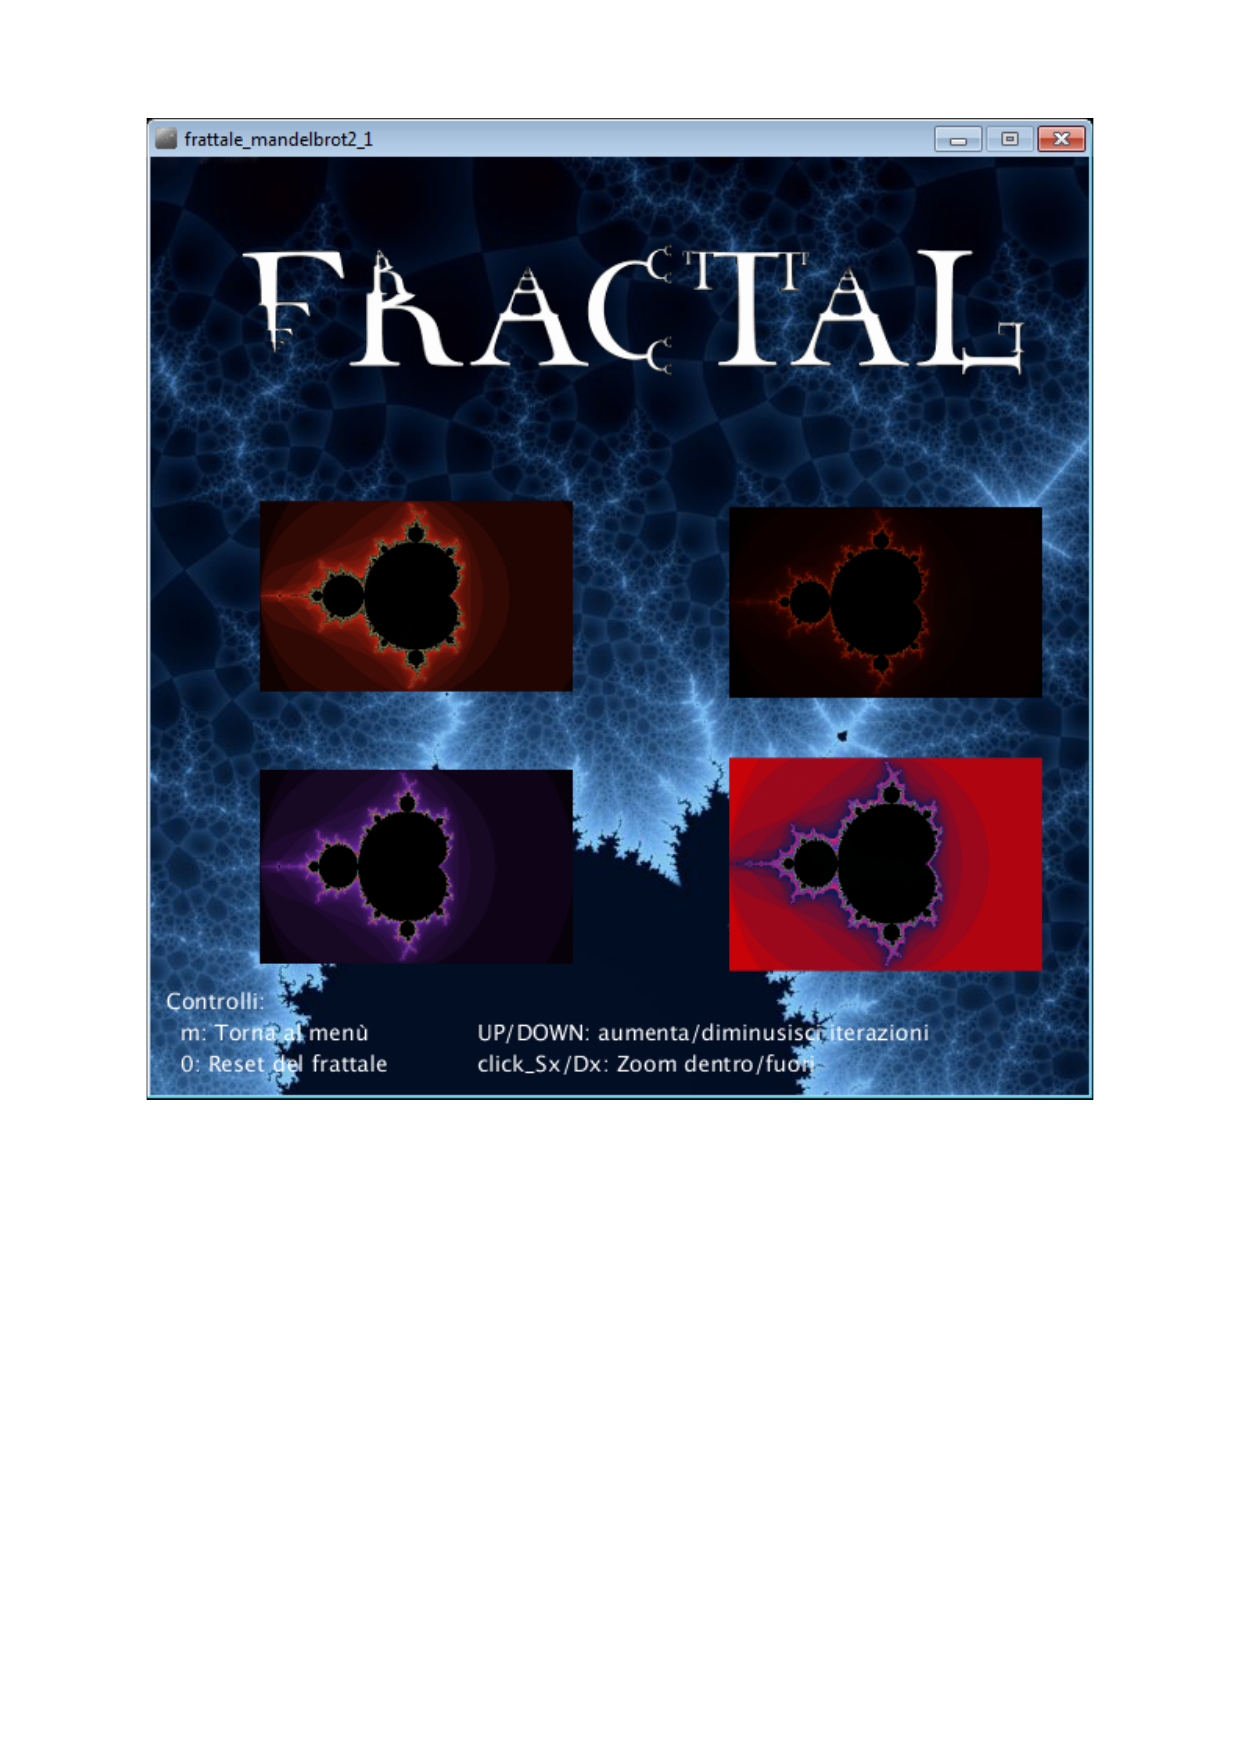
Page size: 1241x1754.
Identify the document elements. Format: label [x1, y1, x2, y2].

picture [146, 118, 1094, 1100]
